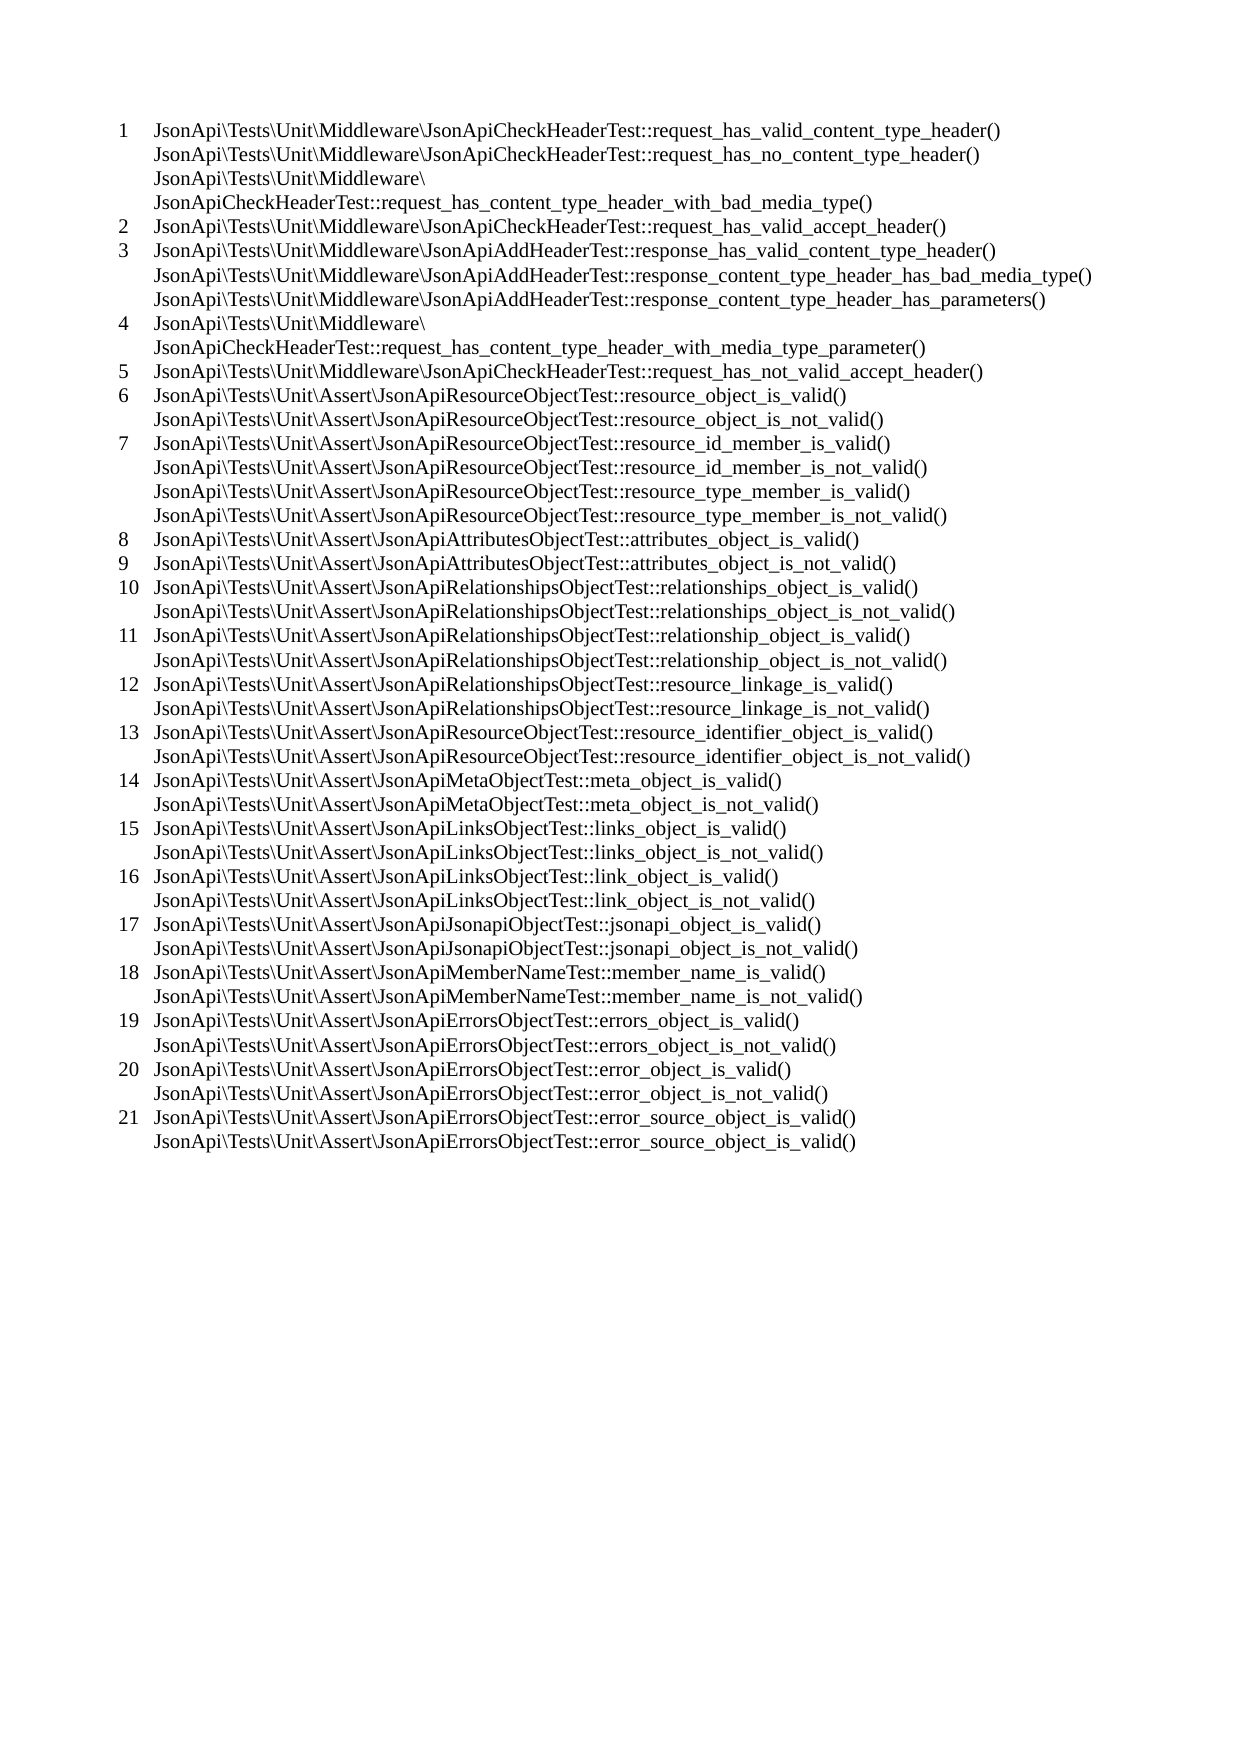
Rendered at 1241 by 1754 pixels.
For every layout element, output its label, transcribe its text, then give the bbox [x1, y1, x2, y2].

text JsonApi\Tests\Unit\Assert\JsonApiLinksObjectTest::links_object_is_valid() [118, 816, 1122, 840]
text JsonApi\Tests\Unit\Assert\JsonApiResourceObjectTest::resource_type_member_is_not_valid() [118, 503, 1122, 527]
text JsonApi\Tests\Unit\Assert\JsonApiAttributesObjectTest::attributes_object_is_not_valid() [118, 551, 1122, 575]
text JsonApi\Tests\Unit\Assert\JsonApiResourceObjectTest::resource_object_is_valid() [118, 383, 1122, 407]
text JsonApi\Tests\Unit\Assert\JsonApiRelationshipsObjectTest::relationships_object_is_not_valid() [118, 599, 1122, 623]
text JsonApi\Tests\Unit\Middleware\JsonApiAddHeaderTest::response_content_type_header_has_parameters() [118, 287, 1122, 311]
text JsonApi\Tests\Unit\Middleware\JsonApiAddHeaderTest::response_content_type_header_has_bad_media_type() [118, 262, 1122, 287]
text JsonApi\Tests\Unit\Assert\JsonApiRelationshipsObjectTest::relationships_object_is_valid() [118, 575, 1122, 599]
text JsonApi\Tests\Unit\Assert\JsonApiResourceObjectTest::resource_type_member_is_valid() [118, 479, 1122, 503]
text JsonApi\Tests\Unit\Assert\JsonApiErrorsObjectTest::errors_object_is_not_valid() [118, 1032, 1122, 1057]
text JsonApi\Tests\Unit\Assert\JsonApiErrorsObjectTest::error_object_is_valid() [118, 1057, 1122, 1081]
text JsonApi\Tests\Unit\Assert\JsonApiResourceObjectTest::resource_id_member_is_valid() [118, 431, 1122, 455]
text JsonApi\Tests\Unit\Assert\JsonApiRelationshipsObjectTest::relationship_object_is_valid() [118, 623, 1122, 647]
text JsonApi\Tests\Unit\Assert\JsonApiResourceObjectTest::resource_id_member_is_not_valid() [118, 455, 1122, 479]
text JsonApi\Tests\Unit\Assert\JsonApiRelationshipsObjectTest::resource_linkage_is_not_valid() [118, 696, 1122, 720]
text JsonApi\Tests\Unit\Middleware\JsonApiCheckHeaderTest::request_has_content_type_header_with_media_type_parameter() [118, 311, 1122, 359]
text JsonApi\Tests\Unit\Assert\JsonApiMemberNameTest::member_name_is_valid() [118, 960, 1122, 984]
text JsonApi\Tests\Unit\Assert\JsonApiMetaObjectTest::meta_object_is_not_valid() [118, 792, 1122, 816]
text JsonApi\Tests\Unit\Assert\JsonApiAttributesObjectTest::attributes_object_is_valid() [118, 527, 1122, 551]
text JsonApi\Tests\Unit\Middleware\JsonApiCheckHeaderTest::request_has_no_content_type_header() [118, 142, 1122, 166]
text JsonApi\Tests\Unit\Middleware\JsonApiCheckHeaderTest::request_has_content_type_header_with_bad_media_type() [118, 166, 1122, 214]
text JsonApi\Tests\Unit\Middleware\JsonApiCheckHeaderTest::request_has_valid_content_type_header() [118, 118, 1122, 142]
text JsonApi\Tests\Unit\Assert\JsonApiMemberNameTest::member_name_is_not_valid() [118, 984, 1122, 1008]
text JsonApi\Tests\Unit\Assert\JsonApiRelationshipsObjectTest::resource_linkage_is_valid() [118, 672, 1122, 696]
text JsonApi\Tests\Unit\Assert\JsonApiMetaObjectTest::meta_object_is_valid() [118, 768, 1122, 792]
text JsonApi\Tests\Unit\Middleware\JsonApiAddHeaderTest::response_has_valid_content_type_header() [118, 238, 1122, 262]
text JsonApi\Tests\Unit\Assert\JsonApiLinksObjectTest::link_object_is_not_valid() [118, 888, 1122, 912]
text JsonApi\Tests\Unit\Assert\JsonApiResourceObjectTest::resource_identifier_object_is_valid() [118, 720, 1122, 744]
text JsonApi\Tests\Unit\Assert\JsonApiErrorsObjectTest::errors_object_is_valid() [118, 1008, 1122, 1032]
text JsonApi\Tests\Unit\Assert\JsonApiErrorsObjectTest::error_object_is_not_valid() [118, 1081, 1122, 1105]
text JsonApi\Tests\Unit\Middleware\JsonApiCheckHeaderTest::request_has_valid_accept_header() [118, 214, 1122, 238]
text JsonApi\Tests\Unit\Assert\JsonApiJsonapiObjectTest::jsonapi_object_is_valid() [118, 912, 1122, 936]
text JsonApi\Tests\Unit\Assert\JsonApiRelationshipsObjectTest::relationship_object_is_not_valid() [118, 647, 1122, 672]
list JsonApi\Tests\Unit\Assert\JsonApiErrorsObjectTest::error_source_object_is_valid() [118, 1105, 1122, 1129]
text JsonApi\Tests\Unit\Assert\JsonApiLinksObjectTest::links_object_is_not_valid() [118, 840, 1122, 864]
text JsonApi\Tests\Unit\Assert\JsonApiResourceObjectTest::resource_object_is_not_valid() [118, 407, 1122, 431]
text JsonApi\Tests\Unit\Assert\JsonApiResourceObjectTest::resource_identifier_object_is_not_valid() [118, 744, 1122, 768]
list JsonApi\Tests\Unit\Assert\JsonApiErrorsObjectTest::error_source_object_is_valid() [118, 1129, 1122, 1153]
text JsonApi\Tests\Unit\Assert\JsonApiLinksObjectTest::link_object_is_valid() [118, 864, 1122, 888]
text JsonApi\Tests\Unit\Assert\JsonApiJsonapiObjectTest::jsonapi_object_is_not_valid() [118, 936, 1122, 960]
text JsonApi\Tests\Unit\Middleware\JsonApiCheckHeaderTest::request_has_not_valid_accept_header() [118, 359, 1122, 383]
